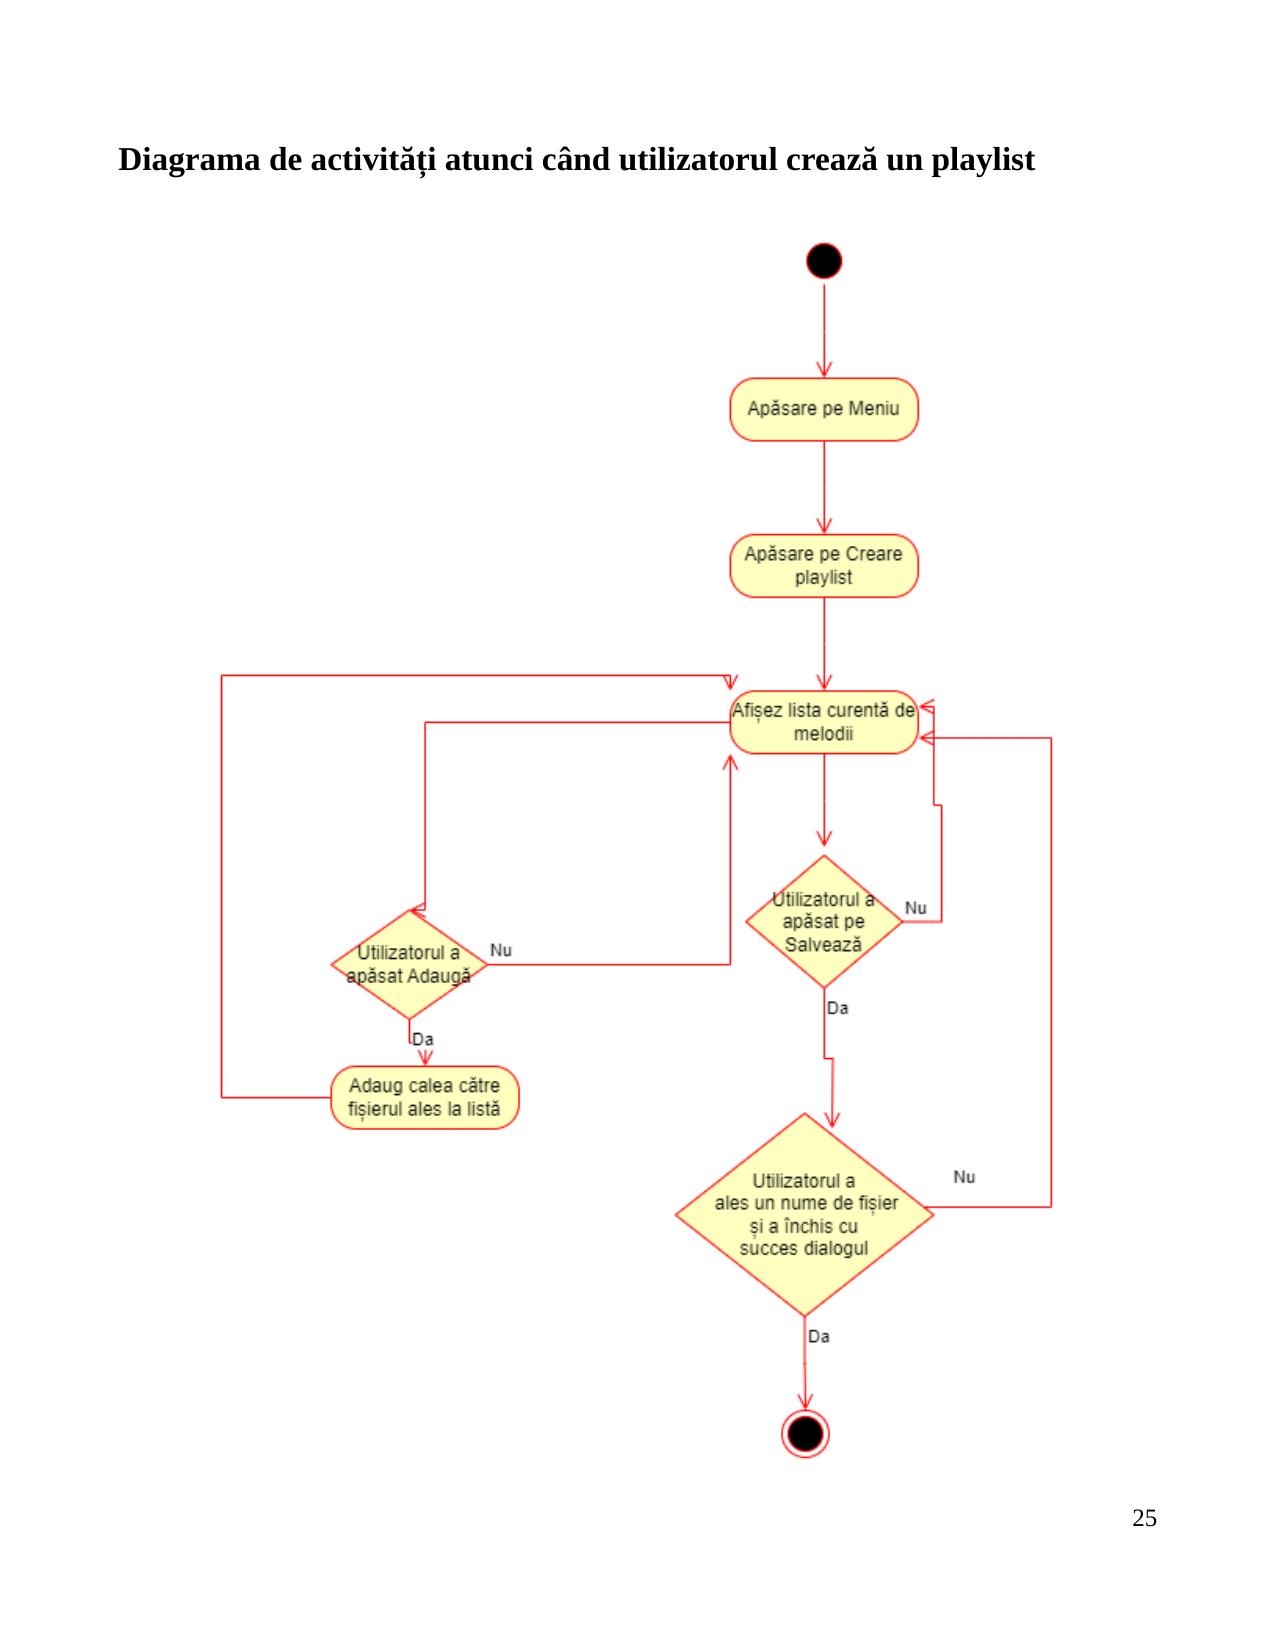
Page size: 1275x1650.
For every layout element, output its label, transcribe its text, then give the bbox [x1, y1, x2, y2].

picture [207, 237, 1068, 1460]
subtitle Diagrama de activități atunci când utilizatorul crează un playlist [118, 139, 1157, 177]
